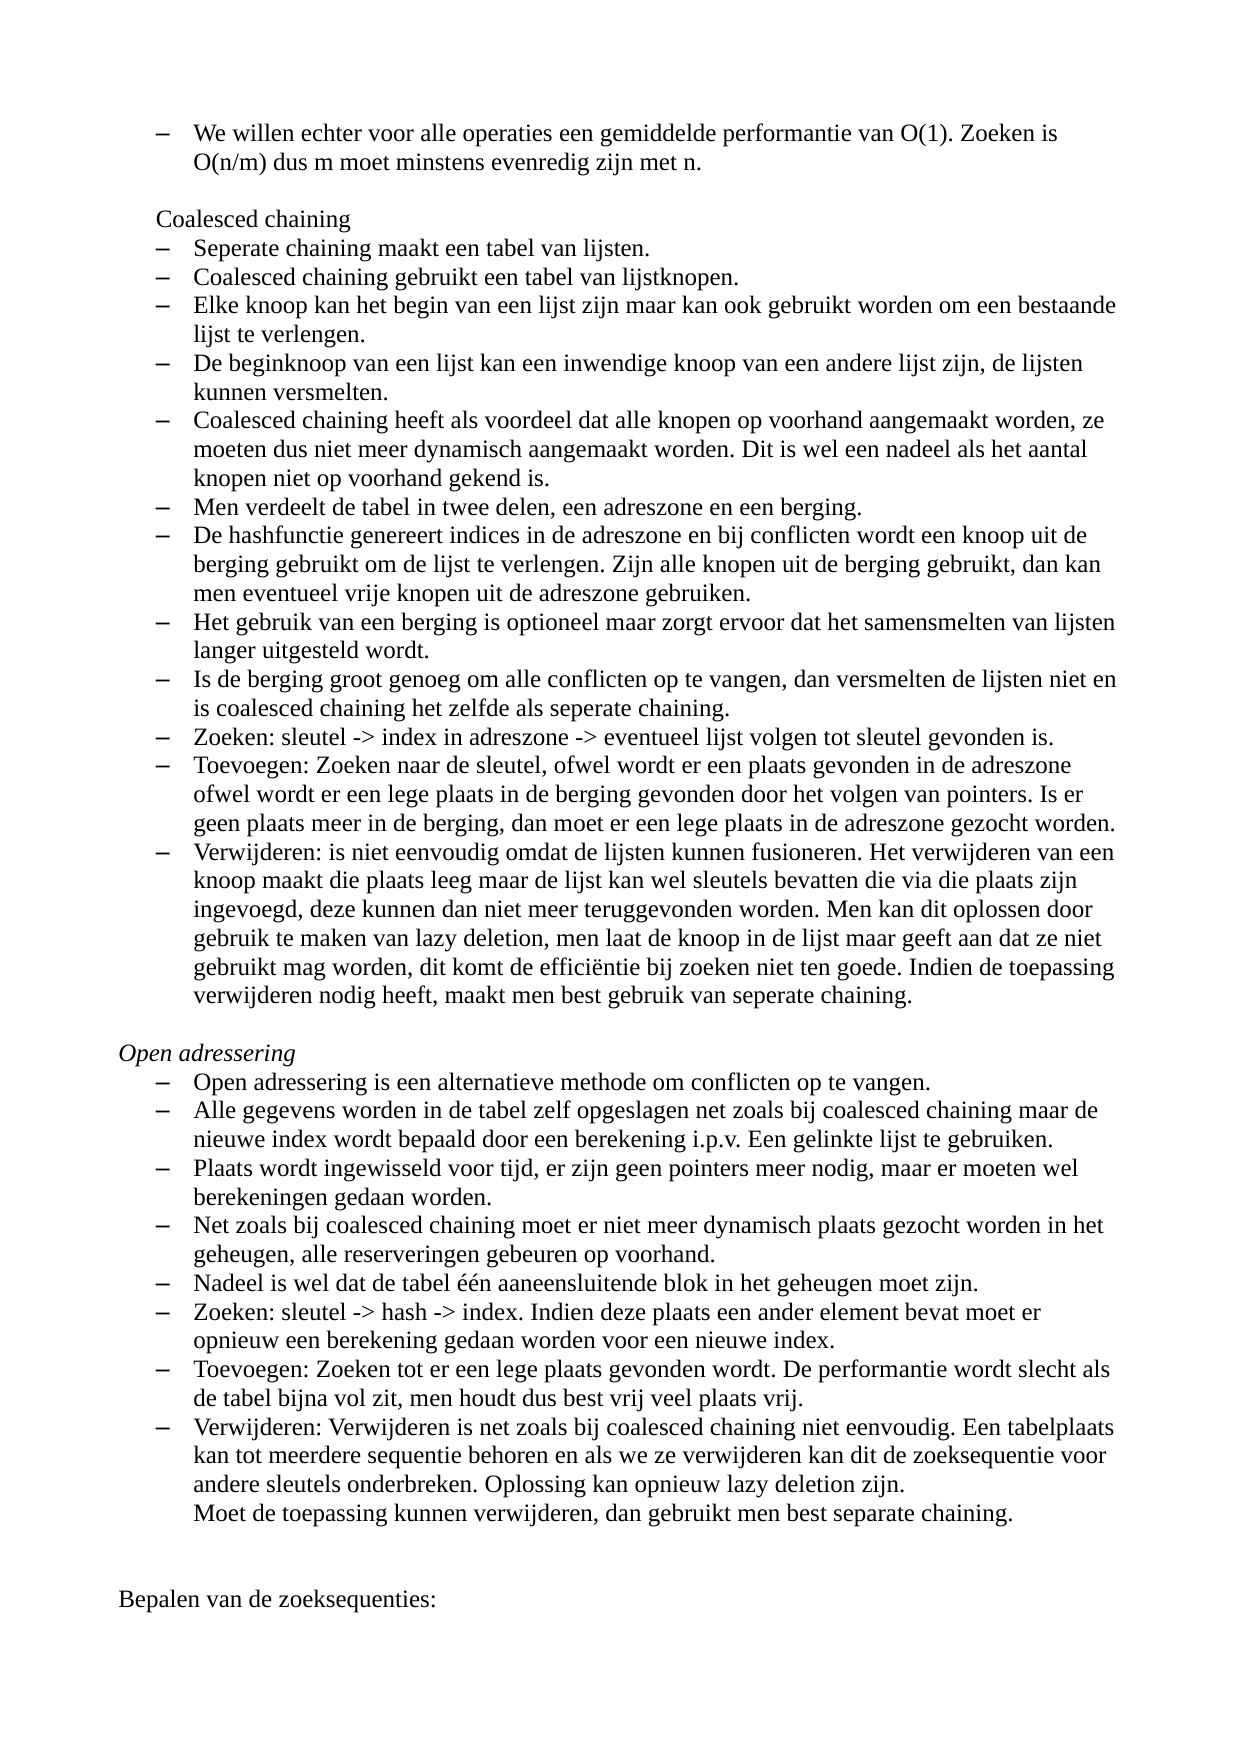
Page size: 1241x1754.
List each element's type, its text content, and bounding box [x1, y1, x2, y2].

text Open adressering [118, 1038, 1122, 1067]
list Verwijderen: Verwijderen is net zoals bij coalesced chaining niet eenvoudig. Een tabelplaats kan tot meerdere sequentie behoren en als we ze verwijderen kan dit de zoeksequentie voor andere sleutels onderbreken. Oplossing kan opnieuw lazy deletion zijn. [156, 1412, 1122, 1498]
list Is de berging groot genoeg om alle conflicten op te vangen, dan versmelten de lijsten niet en is coalesced chaining het zelfde als seperate chaining. [156, 664, 1122, 722]
list Coalesced chaining heeft als voordeel dat alle knopen op voorhand aangemaakt worden, ze moeten dus niet meer dynamisch aangemaakt worden. Dit is wel een nadeel als het aantal knopen niet op voorhand gekend is. [156, 406, 1122, 492]
list Toevoegen: Zoeken tot er een lege plaats gevonden wordt. De performantie wordt slecht als de tabel bijna vol zit, men houdt dus best vrij veel plaats vrij. [156, 1354, 1122, 1412]
list Zoeken: sleutel -> index in adreszone -> eventueel lijst volgen tot sleutel gevonden is. [156, 722, 1122, 751]
list Elke knoop kan het begin van een lijst zijn maar kan ook gebruikt worden om een bestaande lijst te verlengen. [156, 291, 1122, 348]
list Nadeel is wel dat de tabel één aaneensluitende blok in het geheugen moet zijn. [156, 1268, 1122, 1297]
list Net zoals bij coalesced chaining moet er niet meer dynamisch plaats gezocht worden in het geheugen, alle reserveringen gebeuren op voorhand. [156, 1211, 1122, 1268]
list Plaats wordt ingewisseld voor tijd, er zijn geen pointers meer nodig, maar er moeten wel berekeningen gedaan worden. [156, 1153, 1122, 1211]
list Zoeken: sleutel -> hash -> index. Indien deze plaats een ander element bevat moet er opnieuw een berekening gedaan worden voor een nieuwe index. [156, 1297, 1122, 1354]
text Coalesced chaining [118, 204, 1122, 233]
list Seperate chaining maakt een tabel van lijsten. [156, 233, 1122, 262]
list Toevoegen: Zoeken naar de sleutel, ofwel wordt er een plaats gevonden in de adreszone ofwel wordt er een lege plaats in de berging gevonden door het volgen van pointers. Is er geen plaats meer in de berging, dan moet er een lege plaats in de adreszone gezocht worden. [156, 751, 1122, 837]
list Men verdeelt de tabel in twee delen, een adreszone en een berging. [156, 492, 1122, 521]
text Bepalen van de zoeksequenties: [118, 1584, 1122, 1613]
list Moet de toepassing kunnen verwijderen, dan gebruikt men best separate chaining. [156, 1498, 1122, 1527]
list Verwijderen: is niet eenvoudig omdat de lijsten kunnen fusioneren. Het verwijderen van een knoop maakt die plaats leeg maar de lijst kan wel sleutels bevatten die via die plaats zijn ingevoegd, deze kunnen dan niet meer teruggevonden worden. Men kan dit oplossen door gebruik te maken van lazy deletion, men laat de knoop in de lijst maar geeft aan dat ze niet gebruikt mag worden, dit komt de efficiëntie bij zoeken niet ten goede. Indien de toepassing verwijderen nodig heeft, maakt men best gebruik van seperate chaining. [156, 837, 1122, 1009]
list Coalesced chaining gebruikt een tabel van lijstknopen. [156, 262, 1122, 291]
list De hashfunctie genereert indices in de adreszone en bij conflicten wordt een knoop uit de berging gebruikt om de lijst te verlengen. Zijn alle knopen uit de berging gebruikt, dan kan men eventueel vrije knopen uit de adreszone gebruiken. [156, 521, 1122, 607]
list Het gebruik van een berging is optioneel maar zorgt ervoor dat het samensmelten van lijsten langer uitgesteld wordt. [156, 607, 1122, 664]
list De beginknoop van een lijst kan een inwendige knoop van een andere lijst zijn, de lijsten kunnen versmelten. [156, 348, 1122, 406]
list Alle gegevens worden in de tabel zelf opgeslagen net zoals bij coalesced chaining maar de nieuwe index wordt bepaald door een berekening i.p.v. Een gelinkte lijst te gebruiken. [156, 1096, 1122, 1153]
list We willen echter voor alle operaties een gemiddelde performantie van O(1). Zoeken is O(n/m) dus m moet minstens evenredig zijn met n. [156, 118, 1122, 176]
list Open adressering is een alternatieve methode om conflicten op te vangen. [156, 1067, 1122, 1096]
